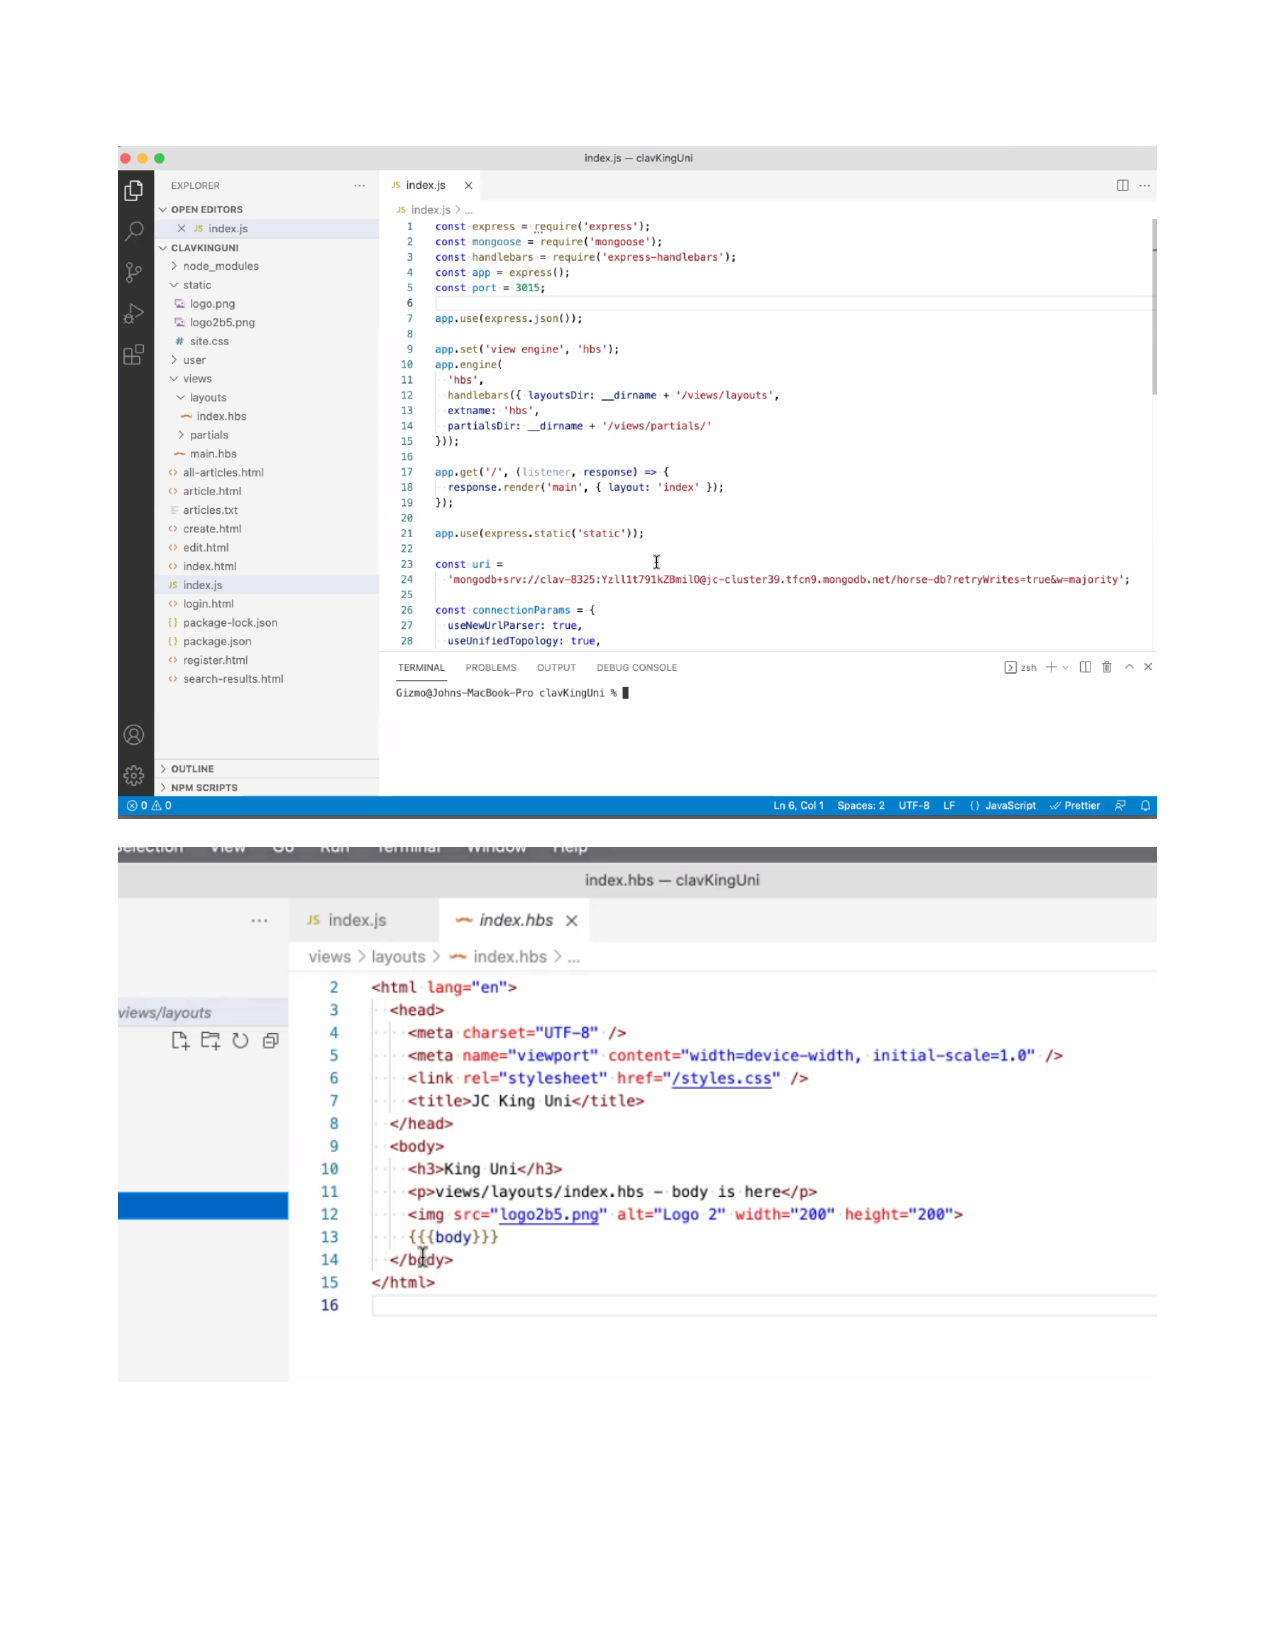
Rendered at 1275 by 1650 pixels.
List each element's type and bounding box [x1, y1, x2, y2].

picture [118, 146, 1157, 819]
picture [118, 847, 1157, 1382]
